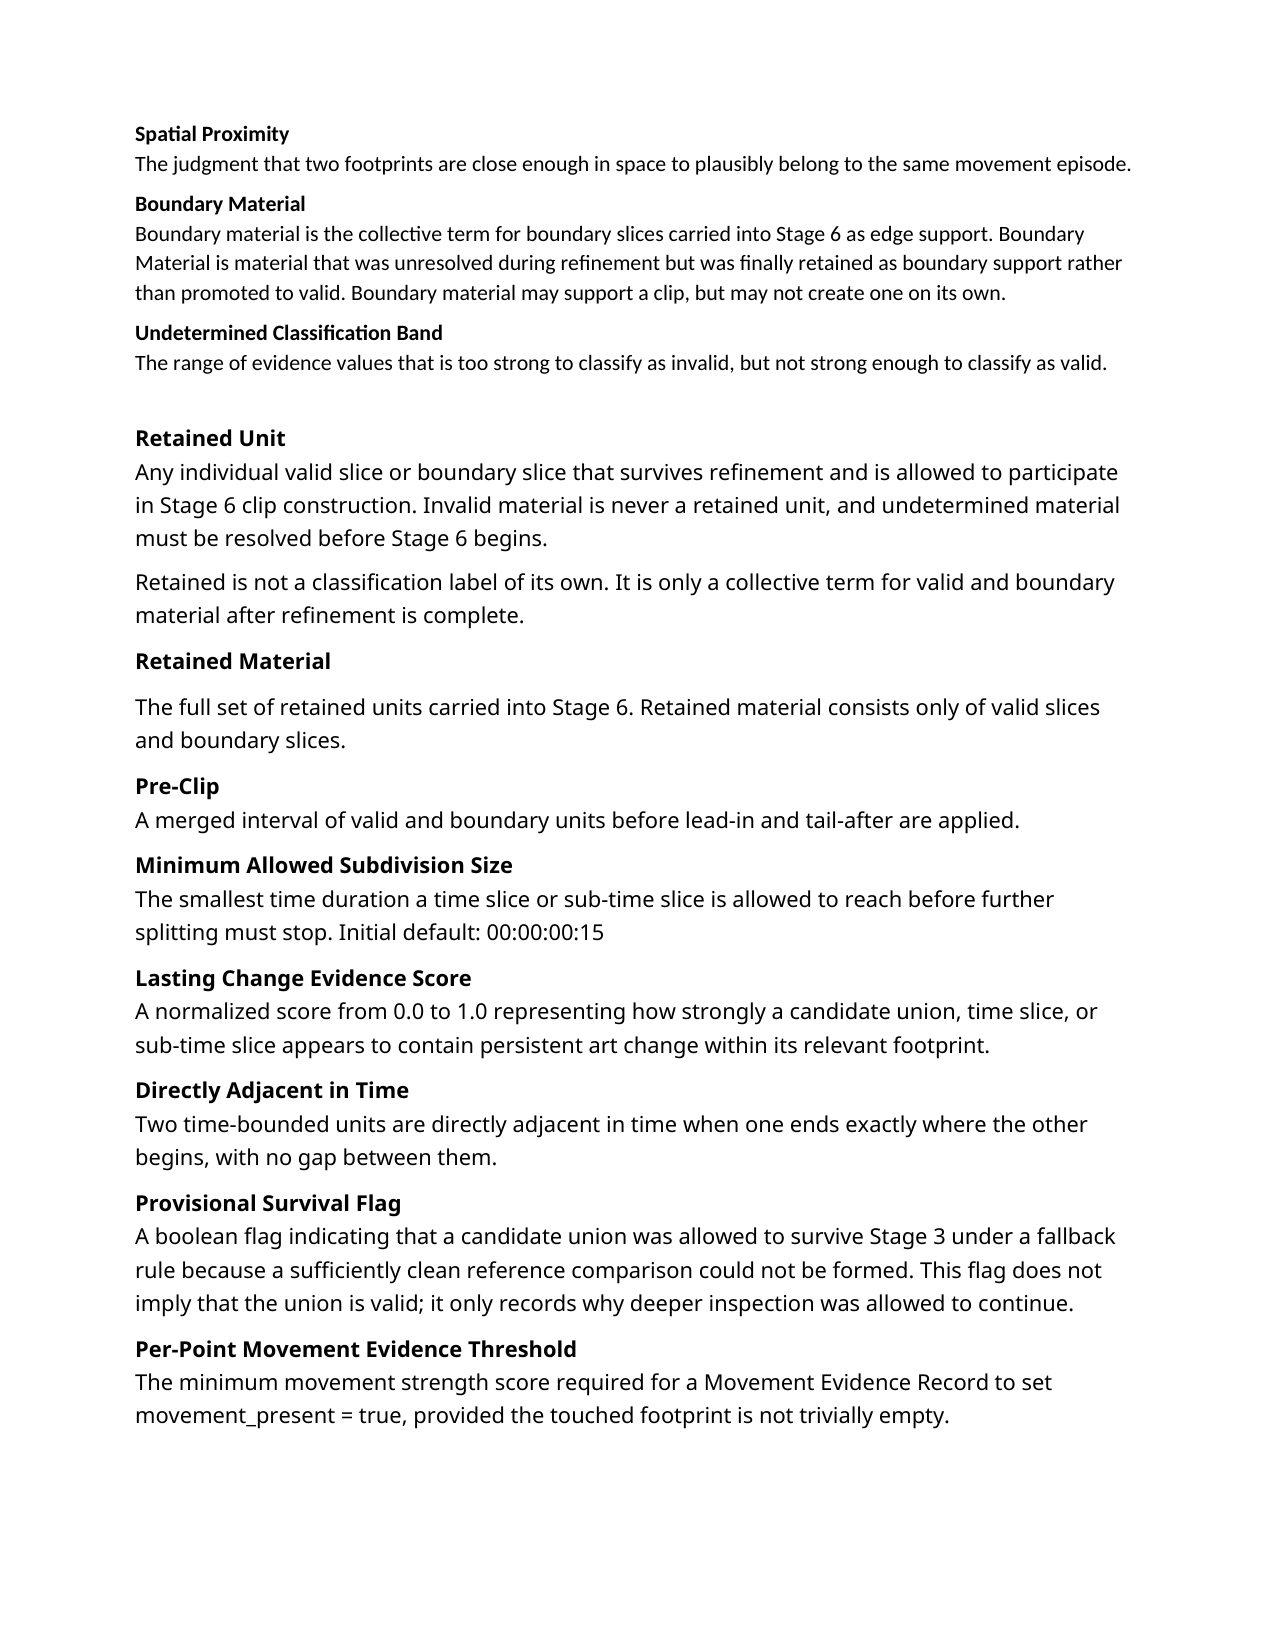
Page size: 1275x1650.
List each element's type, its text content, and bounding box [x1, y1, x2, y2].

text Lasting Change Evidence Score A normalized score from 0.0 to 1.0 representing how strongly a candidate union, time slice, or sub-time slice appears to contain persistent art change within its relevant footprint. [135, 963, 1140, 1059]
text Retained Unit Any individual valid slice or boundary slice that survives refinement and is allowed to participate in Stage 6 clip construction. Invalid material is never a retained unit, and undetermined material must be resolved before Stage 6 begins. [135, 423, 1140, 553]
text Undetermined Classification Band The range of evidence values that is too strong to classify as invalid, but not strong enough to classify as valid. [135, 319, 1140, 409]
text Pre-Clip A merged interval of valid and boundary units before lead-in and tail-after are applied. [135, 771, 1140, 834]
text Retained is not a classification label of its own. It is only a collective term for valid and boundary material after refinement is complete. [135, 567, 1140, 630]
text Provisional Survival Flag A boolean flag indicating that a candidate union was allowed to survive Stage 3 under a fallback rule because a sufficiently clean reference comparison could not be formed. This flag does not imply that the union is valid; it only records why deeper inspection was allowed to continue. [135, 1188, 1140, 1318]
text Spatial Proximity The judgment that two footprints are close enough in space to plausibly belong to the same movement episode. [135, 120, 1140, 176]
text Directly Adjacent in Time Two time-bounded units are directly adjacent in time when one ends exactly where the other begins, with no gap between them. [135, 1075, 1140, 1172]
text Retained Material [135, 646, 1140, 676]
text Minimum Allowed Subdivision Size The smallest time duration a time slice or sub-time slice is allowed to reach before further splitting must stop. Initial default: 00:00:00:15 [135, 850, 1140, 947]
text The full set of retained units carried into Stage 6. Retained material consists only of valid slices and boundary slices. [135, 692, 1140, 755]
text Per-Point Movement Evidence Threshold The minimum movement strength score required for a Movement Evidence Record to set movement_present = true, provided the touched footprint is not trivially empty. [135, 1334, 1140, 1430]
text Boundary Material Boundary material is the collective term for boundary slices carried into Stage 6 as edge support. Boundary Material is material that was unresolved during refinement but was finally retained as boundary support rather than promoted to valid. Boundary material may support a clip, but may not create one on its own. [135, 190, 1140, 306]
